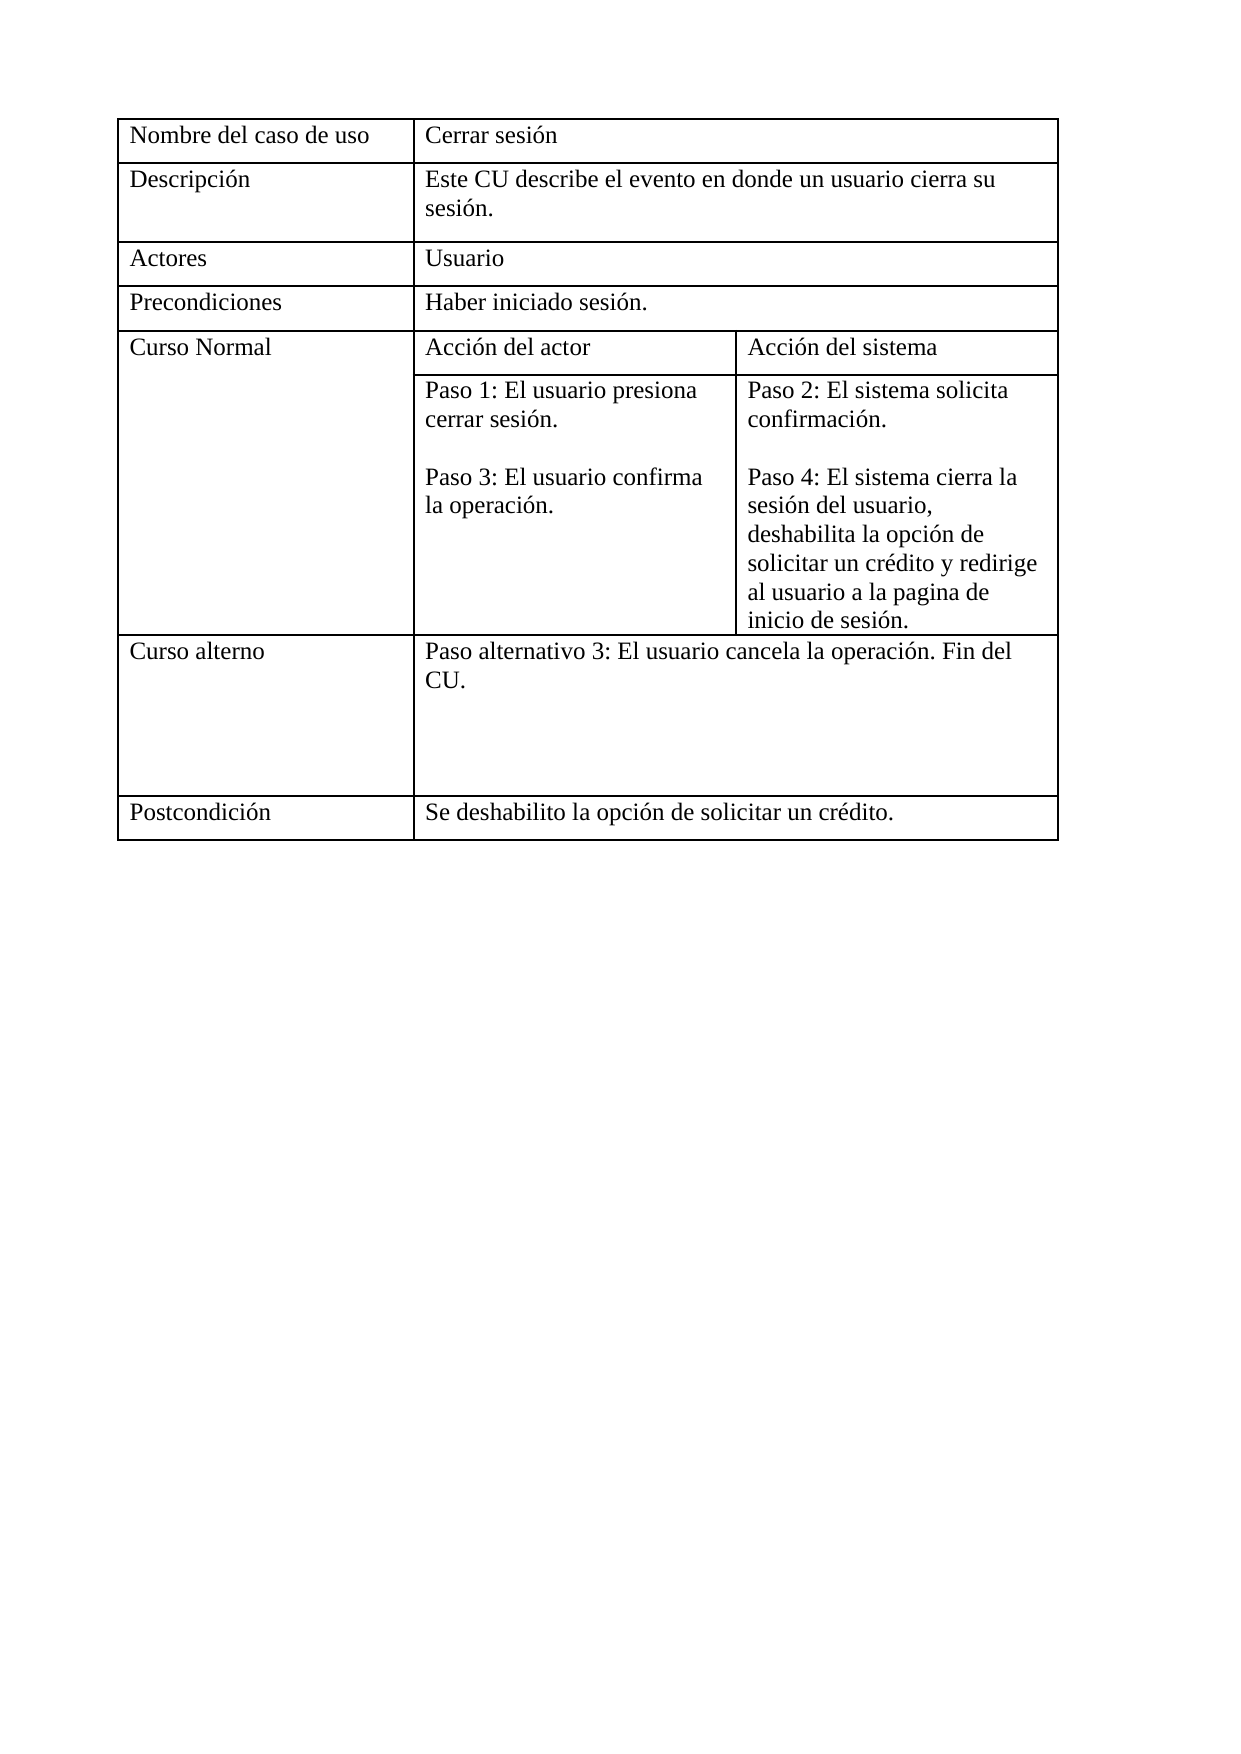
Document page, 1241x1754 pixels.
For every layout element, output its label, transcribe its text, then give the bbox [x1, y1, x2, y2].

table_cell Postcondición [119, 797, 413, 839]
table_header Cerrar sesión [415, 120, 1057, 162]
table_cell Usuario [415, 243, 1057, 285]
table_cell Actores [119, 243, 413, 285]
table_cell Acción del actor [415, 332, 735, 373]
table_cell Paso 2: El sistema solicita confirmación. Paso 4: El sistema cierra la sesión del usuario, deshabilita la opción de solicitar un crédito y redirige al usuario a la pagina de inicio de sesión. [737, 376, 1057, 634]
table_cell Este CU describe el evento en donde un usuario cierra su sesión. [415, 164, 1057, 241]
table_cell Paso 1: El usuario presiona cerrar sesión. Paso 3: El usuario confirma la operación. [415, 376, 735, 634]
table_cell Acción del sistema [737, 332, 1057, 373]
table_cell Curso alterno [119, 636, 413, 795]
table_header Nombre del caso de uso [119, 120, 413, 162]
table_cell Descripción [119, 164, 413, 241]
table_cell Curso Normal [119, 332, 413, 634]
table_cell Paso alternativo 3: El usuario cancela la operación. Fin del CU. [415, 636, 1057, 795]
table_cell Se deshabilito la opción de solicitar un crédito. [415, 797, 1057, 839]
table_cell Precondiciones [119, 287, 413, 330]
table_cell Haber iniciado sesión. [415, 287, 1057, 330]
